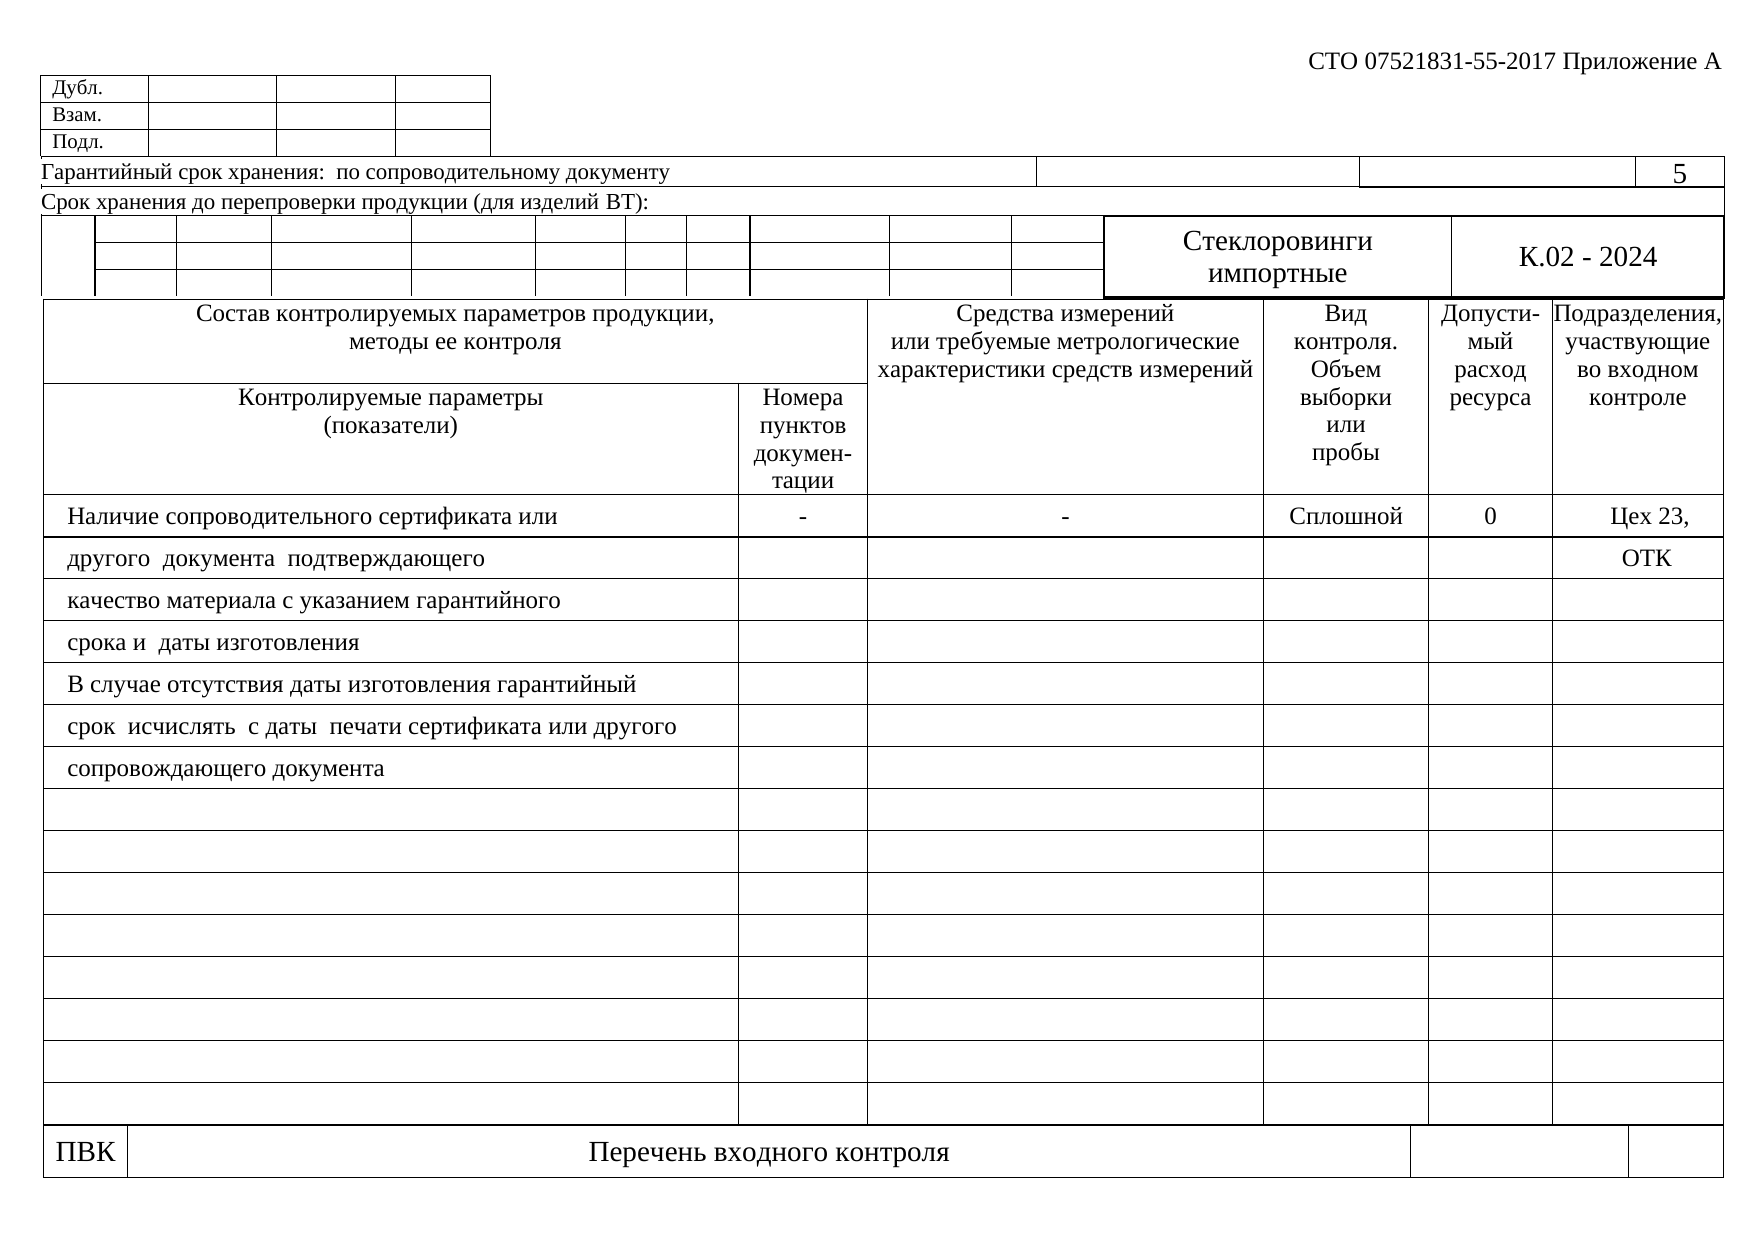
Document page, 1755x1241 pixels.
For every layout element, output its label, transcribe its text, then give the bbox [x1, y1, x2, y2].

table_cell Взам. [41, 103, 148, 129]
table_cell [1264, 1083, 1428, 1124]
table_cell [1553, 915, 1723, 956]
table_cell Наличие сопроводительного сертификата или [44, 495, 738, 536]
table_cell [1553, 663, 1723, 704]
table_cell [626, 243, 686, 269]
table_cell [149, 130, 276, 156]
table_cell сопровождающего документа [44, 747, 738, 788]
table_cell [1264, 1041, 1428, 1082]
table_cell [1553, 957, 1723, 998]
table_cell [1429, 873, 1552, 914]
table_cell [96, 243, 176, 269]
table_header [1037, 157, 1359, 186]
table_cell [1264, 747, 1428, 788]
table_cell ОТК [1553, 538, 1723, 578]
table_header [491, 75, 739, 102]
table_cell [739, 579, 867, 620]
table_cell [1264, 538, 1428, 578]
table_cell [868, 705, 1263, 746]
table_cell [44, 789, 738, 830]
table_cell [44, 1083, 738, 1124]
table_cell [412, 243, 535, 269]
table_cell [412, 216, 535, 242]
table_cell [1429, 747, 1552, 788]
table_cell Цех 23, [1553, 495, 1723, 536]
table_cell [868, 579, 1263, 620]
table_header 5 [1636, 157, 1724, 186]
table_cell [1429, 663, 1552, 704]
table_cell [739, 831, 867, 872]
table_header Дубл. [41, 76, 148, 102]
table_cell [1629, 1126, 1723, 1177]
table_cell [1553, 831, 1723, 872]
table_cell [277, 103, 395, 129]
table_header Допусти-мый расход ресурса [1429, 438, 1552, 494]
table_cell [626, 216, 686, 242]
table_cell [868, 1041, 1263, 1082]
table_cell [739, 915, 867, 956]
table_cell [536, 270, 625, 296]
table_cell [890, 243, 1011, 269]
table_cell [96, 270, 176, 296]
table_cell [1553, 1041, 1723, 1082]
table_cell [1553, 873, 1723, 914]
table_header [1254, 75, 1724, 102]
table_cell [491, 102, 786, 129]
table_cell [1429, 579, 1552, 620]
table_cell [277, 130, 395, 156]
table_cell [536, 243, 625, 269]
table_cell ПВК [44, 1126, 127, 1177]
table_cell [1553, 705, 1723, 746]
table_cell [751, 243, 889, 269]
table_cell [396, 130, 490, 156]
table_cell [1264, 621, 1428, 662]
table_cell [177, 243, 271, 269]
table_header Состав контролируемых параметров продукции, методы ее контроля [44, 300, 867, 382]
table_cell [868, 873, 1263, 914]
table_cell - [868, 495, 1263, 536]
table_cell [1553, 747, 1723, 788]
table_cell [739, 747, 867, 788]
table_cell [1264, 999, 1428, 1040]
table_cell [687, 270, 749, 296]
table_cell [868, 915, 1263, 956]
text СТО 07521831-55-2017 Приложение А [29, 47, 1722, 75]
table_cell [1264, 705, 1428, 746]
table_cell [1429, 621, 1552, 662]
table_cell [739, 663, 867, 704]
table_cell [1012, 216, 1103, 242]
table_cell качество материала с указанием гарантийного [44, 579, 738, 620]
table_cell [868, 538, 1263, 578]
table_cell [739, 873, 867, 914]
table_cell [739, 999, 867, 1040]
table_cell [177, 216, 271, 242]
table_cell [890, 270, 1011, 296]
table_cell [890, 216, 1011, 242]
table_cell [1264, 579, 1428, 620]
table_cell [1264, 663, 1428, 704]
table_cell [868, 1083, 1263, 1124]
table_cell [44, 957, 738, 998]
table_cell - [739, 495, 867, 536]
table_cell [1553, 999, 1723, 1040]
table_cell [751, 270, 889, 296]
table_cell [1264, 789, 1428, 830]
table_cell [1553, 1083, 1723, 1124]
table_cell [868, 831, 1263, 872]
table_cell [42, 216, 94, 296]
table_cell [1429, 1083, 1552, 1124]
table_cell [177, 270, 271, 296]
table_cell Контролируемые параметры (показатели) [44, 384, 738, 494]
table_cell [739, 1041, 867, 1082]
table_cell [1012, 243, 1103, 269]
table_header [396, 76, 490, 102]
table_header [739, 75, 1254, 102]
table_cell [1429, 1041, 1552, 1082]
table_cell [687, 216, 749, 242]
table_cell [868, 789, 1263, 830]
table_cell [96, 216, 176, 242]
table_header [1360, 157, 1635, 186]
table_cell [491, 129, 786, 156]
table_cell [1553, 621, 1723, 662]
table_cell [739, 705, 867, 746]
table_header Гарантийный срок хранения: по сопроводительному документу [42, 157, 1036, 186]
table_cell Сплошной [1264, 495, 1428, 536]
table_header [149, 76, 276, 102]
table_cell другого документа подтверждающего [44, 538, 738, 578]
table_cell [739, 789, 867, 830]
table_cell Стеклоровинги импортные [1105, 217, 1451, 296]
table_cell Номера пунктов докумен- тации [834, 384, 867, 494]
table_header Средства измерений или требуемые метрологические характеристики средств измерений [868, 300, 1263, 494]
table_header [277, 76, 395, 102]
table_header Вид контроля. Объем выборки или пробы [1264, 300, 1428, 494]
table_cell [1429, 705, 1552, 746]
table_cell К.02 - 2024 [1452, 217, 1723, 296]
table_cell [44, 1041, 738, 1082]
table_cell 0 [1429, 495, 1552, 536]
table_cell [1553, 789, 1723, 830]
table_cell [1264, 915, 1428, 956]
table_cell [272, 243, 411, 269]
table_cell [272, 216, 411, 242]
table_cell Номера пунктов докумен- тации [739, 384, 772, 494]
table_cell [1429, 999, 1552, 1040]
table_cell [1264, 831, 1428, 872]
table_cell [412, 270, 535, 296]
table_cell [868, 663, 1263, 704]
table_cell [44, 915, 738, 956]
table_cell [739, 1083, 867, 1124]
table_cell [1429, 789, 1552, 830]
table_cell [1264, 873, 1428, 914]
table_cell [149, 103, 276, 129]
table_cell [739, 957, 867, 998]
table_cell [536, 216, 625, 242]
table_cell [44, 831, 738, 872]
table_cell [626, 270, 686, 296]
table_cell срока и даты изготовления [44, 621, 738, 662]
table_cell [687, 243, 749, 269]
table_cell [1411, 1126, 1628, 1177]
table_cell [1553, 579, 1723, 620]
table_cell [868, 957, 1263, 998]
table_cell [868, 621, 1263, 662]
table_cell [1264, 957, 1428, 998]
table_cell [44, 999, 738, 1040]
table_cell [1429, 831, 1552, 872]
table_cell [396, 103, 490, 129]
table_cell [1012, 270, 1103, 296]
table_cell [868, 747, 1263, 788]
table_cell [1429, 538, 1552, 578]
table_cell [739, 621, 867, 662]
table_cell Перечень входного контроля [128, 1126, 1410, 1177]
table_cell срок исчислять с даты печати сертификата или другого [44, 705, 738, 746]
table_cell [868, 999, 1263, 1040]
table_cell Подл. [41, 130, 148, 156]
table_cell [739, 538, 867, 578]
table_cell [751, 216, 889, 242]
table_header Подразделения, участвующие во входном контроле [1553, 300, 1723, 494]
table_cell В случае отсутствия даты изготовления гарантийный [44, 663, 738, 704]
table_cell [44, 873, 738, 914]
table_cell [1429, 915, 1552, 956]
table_cell [1429, 957, 1552, 998]
table_cell [786, 102, 1724, 156]
table_cell [272, 270, 411, 296]
